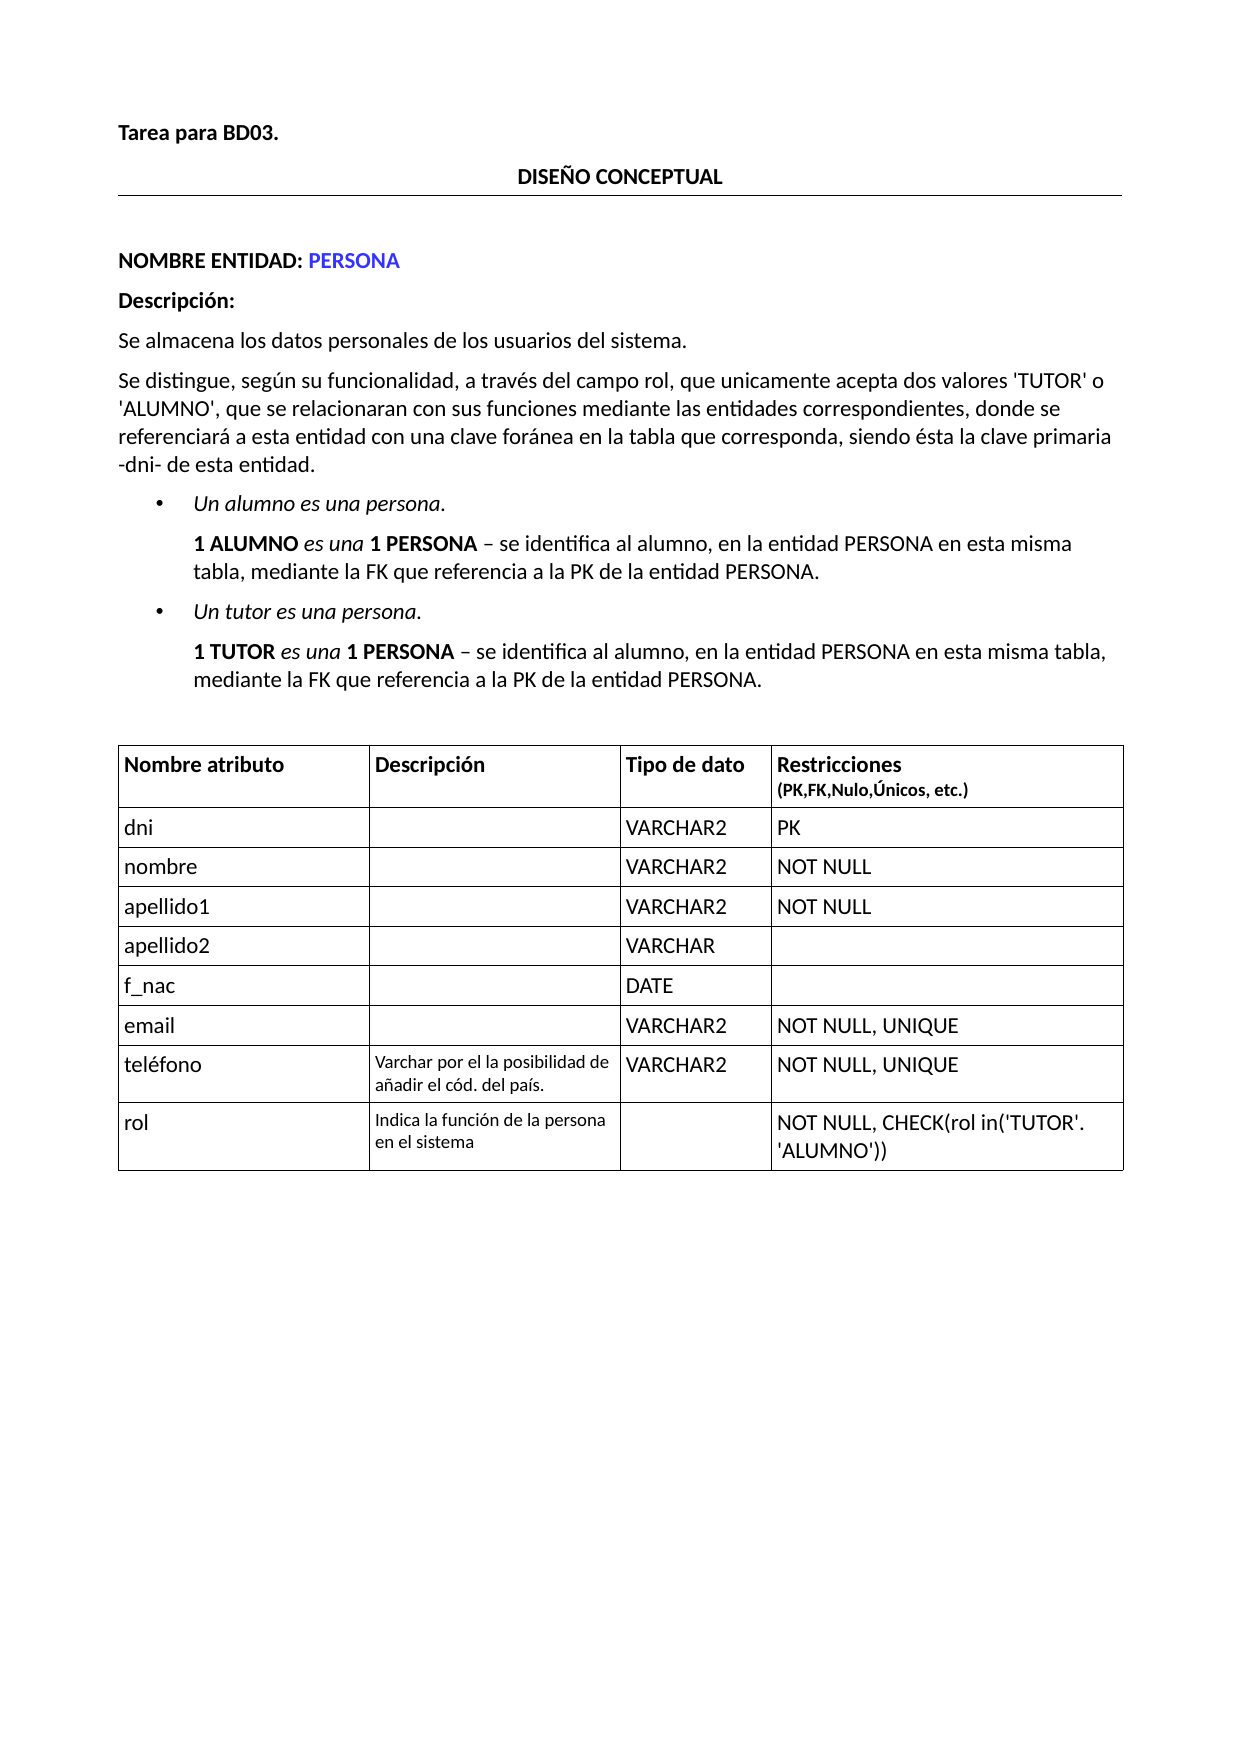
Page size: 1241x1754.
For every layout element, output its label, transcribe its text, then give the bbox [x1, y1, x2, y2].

text DISEÑO CONCEPTUAL [118, 158, 1122, 195]
table_header Tipo de dato [621, 746, 771, 807]
table_header Descripción [370, 746, 620, 807]
table_cell Varchar por el la posibilidad de añadir el cód. del país. [370, 1046, 620, 1102]
table_cell NOT NULL, CHECK(rol in('TUTOR'. 'ALUMNO')) [772, 1103, 1123, 1169]
text Se distingue, según su funcionalidad, a través del campo rol, que unicamente acepta dos valores 'TUTOR' o 'ALUMNO', que se relacionaran con sus funciones mediante las entidades correspondientes, donde se referenciará a esta entidad con una clave foránea en la tabla que corresponda, siendo ésta la clave primaria -dni- de esta entidad. [118, 366, 1122, 478]
table_cell [370, 966, 620, 1005]
table_cell VARCHAR2 [621, 1046, 771, 1102]
table_cell [370, 887, 620, 926]
table_cell [621, 1103, 771, 1169]
table_cell DATE [621, 966, 771, 1005]
table_header Nombre atributo [119, 746, 369, 807]
text Tarea para BD03. [118, 118, 1122, 146]
table_cell nombre [119, 848, 369, 886]
table_cell VARCHAR2 [621, 1006, 771, 1044]
table_cell NOT NULL [772, 848, 1123, 886]
table_header Restricciones (PK,FK,Nulo,Únicos, etc.) [772, 746, 1123, 807]
table_cell [772, 966, 1123, 1005]
table_cell VARCHAR [621, 927, 771, 965]
table_cell VARCHAR2 [621, 808, 771, 847]
text Se almacena los datos personales de los usuarios del sistema. [118, 326, 1122, 354]
table_cell NOT NULL, UNIQUE [772, 1046, 1123, 1102]
list 1 TUTOR es una 1 PERSONA – se identifica al alumno, en la entidad PERSONA en esta misma tabla, mediante la FK que referencia a la PK de la entidad PERSONA. [156, 637, 1122, 693]
list Un alumno es una persona. [156, 489, 1122, 518]
text NOMBRE ENTIDAD: PERSONA [118, 246, 1122, 274]
table_cell f_nac [119, 966, 369, 1005]
table_cell [370, 848, 620, 886]
list Un tutor es una persona. [156, 597, 1122, 625]
table_cell Indica la función de la persona en el sistema [370, 1103, 620, 1169]
table_cell apellido1 [119, 887, 369, 926]
table_cell [370, 808, 620, 847]
table_cell email [119, 1006, 369, 1044]
table_cell [370, 1006, 620, 1044]
table_cell NOT NULL [772, 887, 1123, 926]
text Descripción: [118, 286, 1122, 314]
list 1 ALUMNO es una 1 PERSONA – se identifica al alumno, en la entidad PERSONA en esta misma tabla, mediante la FK que referencia a la PK de la entidad PERSONA. [156, 529, 1122, 585]
table_cell [772, 927, 1123, 965]
table_cell VARCHAR2 [621, 887, 771, 926]
table_cell dni [119, 808, 369, 847]
table_cell NOT NULL, UNIQUE [772, 1006, 1123, 1044]
table_cell teléfono [119, 1046, 369, 1102]
table_cell rol [119, 1103, 369, 1169]
table_cell [370, 927, 620, 965]
table_cell VARCHAR2 [621, 848, 771, 886]
table_cell PK [772, 808, 1123, 847]
table_cell apellido2 [119, 927, 369, 965]
